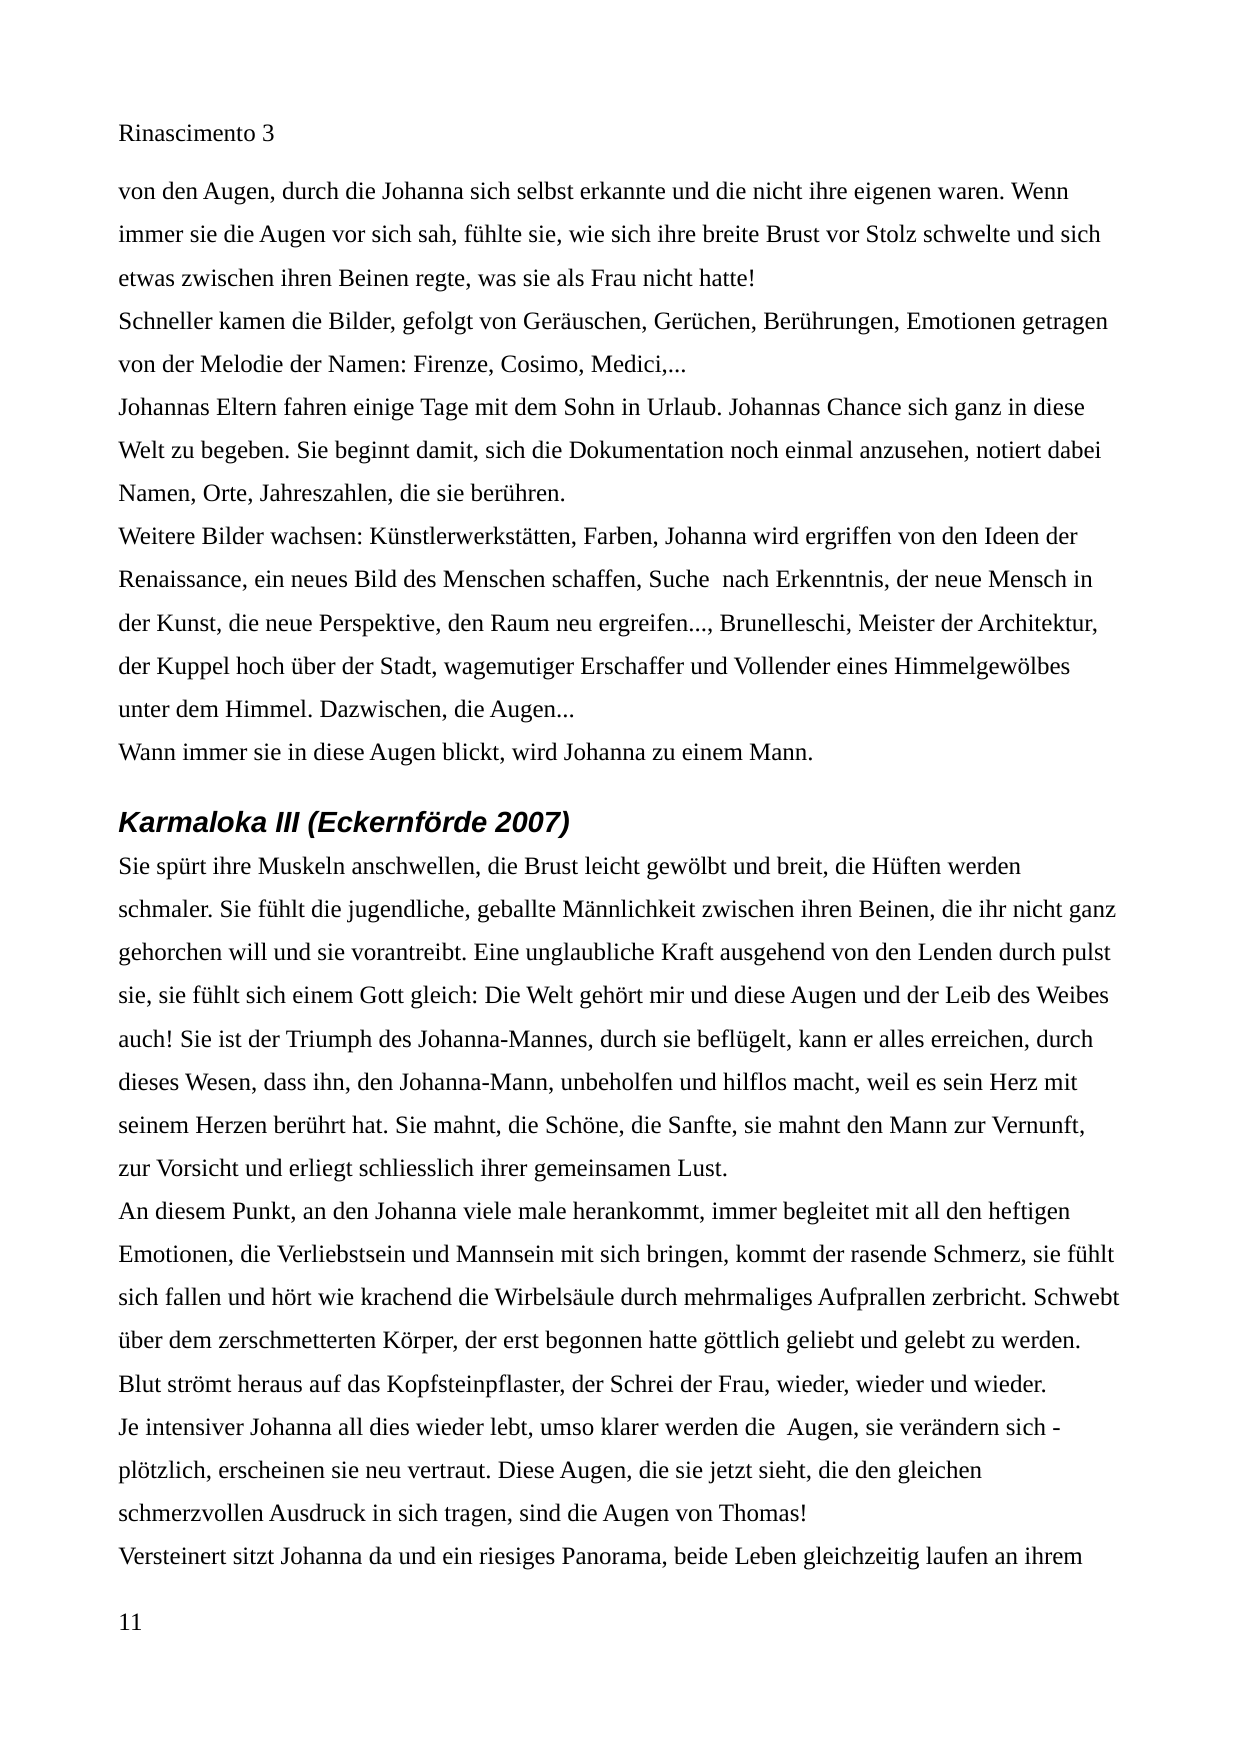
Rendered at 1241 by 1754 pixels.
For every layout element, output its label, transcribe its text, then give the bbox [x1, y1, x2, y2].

text von den Augen, durch die Johanna sich selbst erkannte und die nicht ihre eigenen waren. Wenn immer sie die Augen vor sich sah, fühlte sie, wie sich ihre breite Brust vor Stolz schwelte und sich etwas zwischen ihren Beinen regte, was sie als Frau nicht hatte! [118, 176, 1122, 291]
text Wann immer sie in diese Augen blickt, wird Johanna zu einem Mann. [118, 737, 1122, 766]
text Sie spürt ihre Muskeln anschwellen, die Brust leicht gewölbt und breit, die Hüften werden schmaler. Sie fühlt die jugendliche, geballte Männlichkeit zwischen ihren Beinen, die ihr nicht ganz gehorchen will und sie vorantreibt. Eine unglaubliche Kraft ausgehend von den Lenden durch pulst sie, sie fühlt sich einem Gott gleich: Die Welt gehört mir und diese Augen und der Leib des Weibes auch! Sie ist der Triumph des Johanna-Mannes, durch sie beflügelt, kann er alles erreichen, durch dieses Wesen, dass ihn, den Johanna-Mann, unbeholfen und hilflos macht, weil es sein Herz mit seinem Herzen berührt hat. Sie mahnt, die Schöne, die Sanfte, sie mahnt den Mann zur Vernunft, zur Vorsicht und erliegt schliesslich ihrer gemeinsamen Lust. [118, 851, 1122, 1182]
text An diesem Punkt, an den Johanna viele male herankommt, immer begleitet mit all den heftigen Emotionen, die Verliebstsein und Mannsein mit sich bringen, kommt der rasende Schmerz, sie fühlt sich fallen und hört wie krachend die Wirbelsäule durch mehrmaliges Aufprallen zerbricht. Schwebt über dem zerschmetterten Körper, der erst begonnen hatte göttlich geliebt und gelebt zu werden. Blut strömt heraus auf das Kopfsteinpflaster, der Schrei der Frau, wieder, wieder und wieder. [118, 1196, 1122, 1397]
text Versteinert sitzt Johanna da und ein riesiges Panorama, beide Leben gleichzeitig laufen an ihrem [118, 1541, 1122, 1570]
subtitle Karmaloka III (Eckernförde 2007) [118, 805, 1122, 839]
text Je intensiver Johanna all dies wieder lebt, umso klarer werden die Augen, sie verändern sich - plötzlich, erscheinen sie neu vertraut. Diese Augen, die sie jetzt sieht, die den gleichen schmerzvollen Ausdruck in sich tragen, sind die Augen von Thomas! [118, 1412, 1122, 1527]
text Schneller kamen die Bilder, gefolgt von Geräuschen, Gerüchen, Berührungen, Emotionen getragen von der Melodie der Namen: Firenze, Cosimo, Medici,... [118, 306, 1122, 378]
text Weitere Bilder wachsen: Künstlerwerkstätten, Farben, Johanna wird ergriffen von den Ideen der Renaissance, ein neues Bild des Menschen schaffen, Suche nach Erkenntnis, der neue Mensch in der Kunst, die neue Perspektive, den Raum neu ergreifen..., Brunelleschi, Meister der Architektur, der Kuppel hoch über der Stadt, wagemutiger Erschaffer und Vollender eines Himmelgewölbes unter dem Himmel. Dazwischen, die Augen... [118, 521, 1122, 723]
text Johannas Eltern fahren einige Tage mit dem Sohn in Urlaub. Johannas Chance sich ganz in diese Welt zu begeben. Sie beginnt damit, sich die Dokumentation noch einmal anzusehen, notiert dabei Namen, Orte, Jahreszahlen, die sie berühren. [118, 392, 1122, 507]
